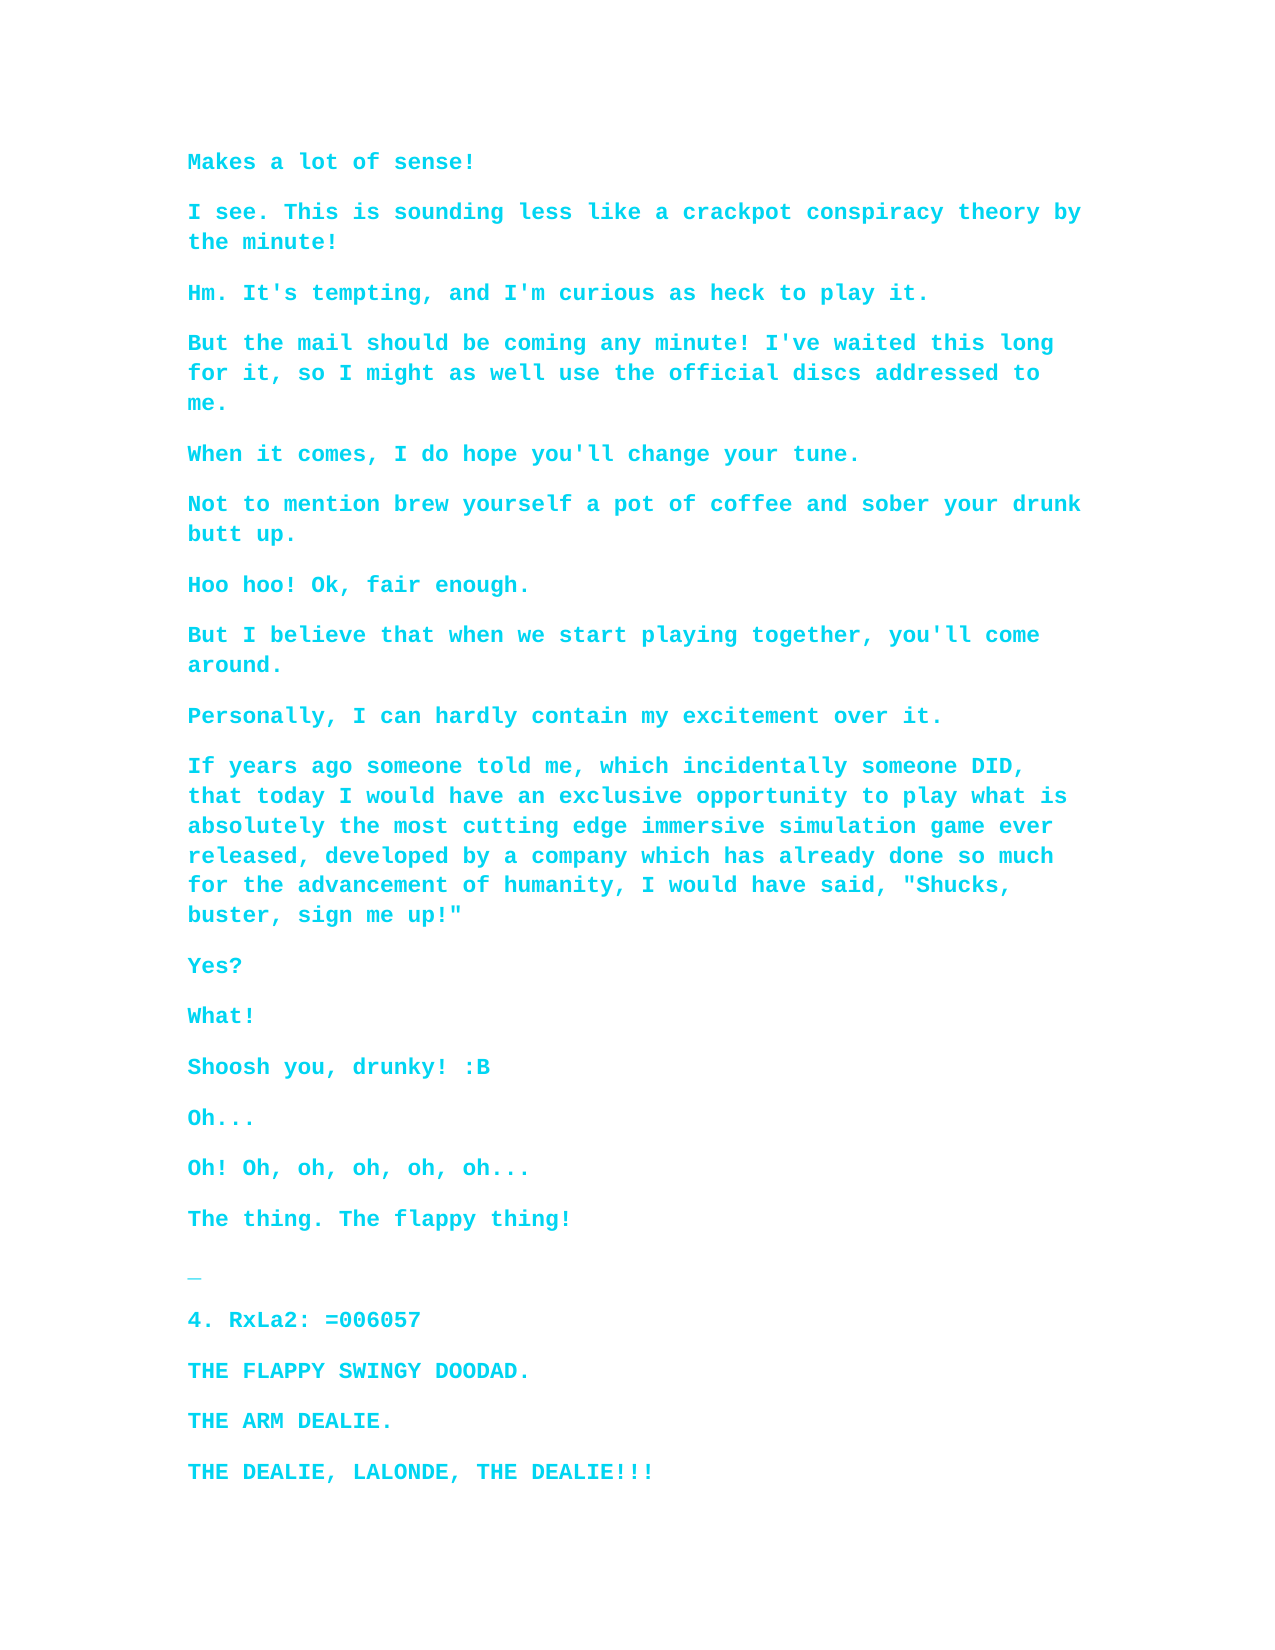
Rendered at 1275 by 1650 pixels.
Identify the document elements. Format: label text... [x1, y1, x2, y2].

text Personally, I can hardly contain my excitement over it. [187, 704, 1087, 730]
text Hoo hoo! Ok, fair enough. [187, 573, 1087, 599]
text THE DEALIE, LALONDE, THE DEALIE!!! [187, 1460, 1087, 1486]
text If years ago someone told me, which incidentally someone DID, that today I would have an exclusive opportunity to play what is absolutely the most cutting edge immersive simulation game ever released, developed by a company which has already done so much for the advancement of humanity, I would have said, "Shucks, buster, sign me up!" [187, 754, 1087, 929]
text But I believe that when we start playing together, you'll come around. [187, 623, 1087, 679]
text Not to mention brew yourself a pot of coffee and sober your drunk butt up. [187, 492, 1087, 548]
text THE FLAPPY SWINGY DOODAD. [187, 1359, 1087, 1385]
text When it comes, I do hope you'll change your tune. [187, 442, 1087, 468]
text I see. This is sounding less like a crackpot conspiracy theory by the minute! [187, 201, 1087, 256]
text But the mail should be coming any minute! I've waited this long for it, so I might as well use the official discs addressed to me. [187, 332, 1087, 417]
text What! [187, 1005, 1087, 1031]
text Hm. It's tempting, and I'm curious as heck to play it. [187, 281, 1087, 307]
text _ [187, 1258, 1087, 1284]
text Yes? [187, 954, 1087, 980]
text 4. RxLa2: =006057 [187, 1308, 1087, 1334]
text Makes a lot of sense! [187, 150, 1087, 176]
text Oh! Oh, oh, oh, oh, oh... [187, 1157, 1087, 1183]
text Shoosh you, drunky! :B [187, 1055, 1087, 1081]
text THE ARM DEALIE. [187, 1410, 1087, 1436]
text The thing. The flappy thing! [187, 1207, 1087, 1233]
text Oh... [187, 1106, 1087, 1132]
